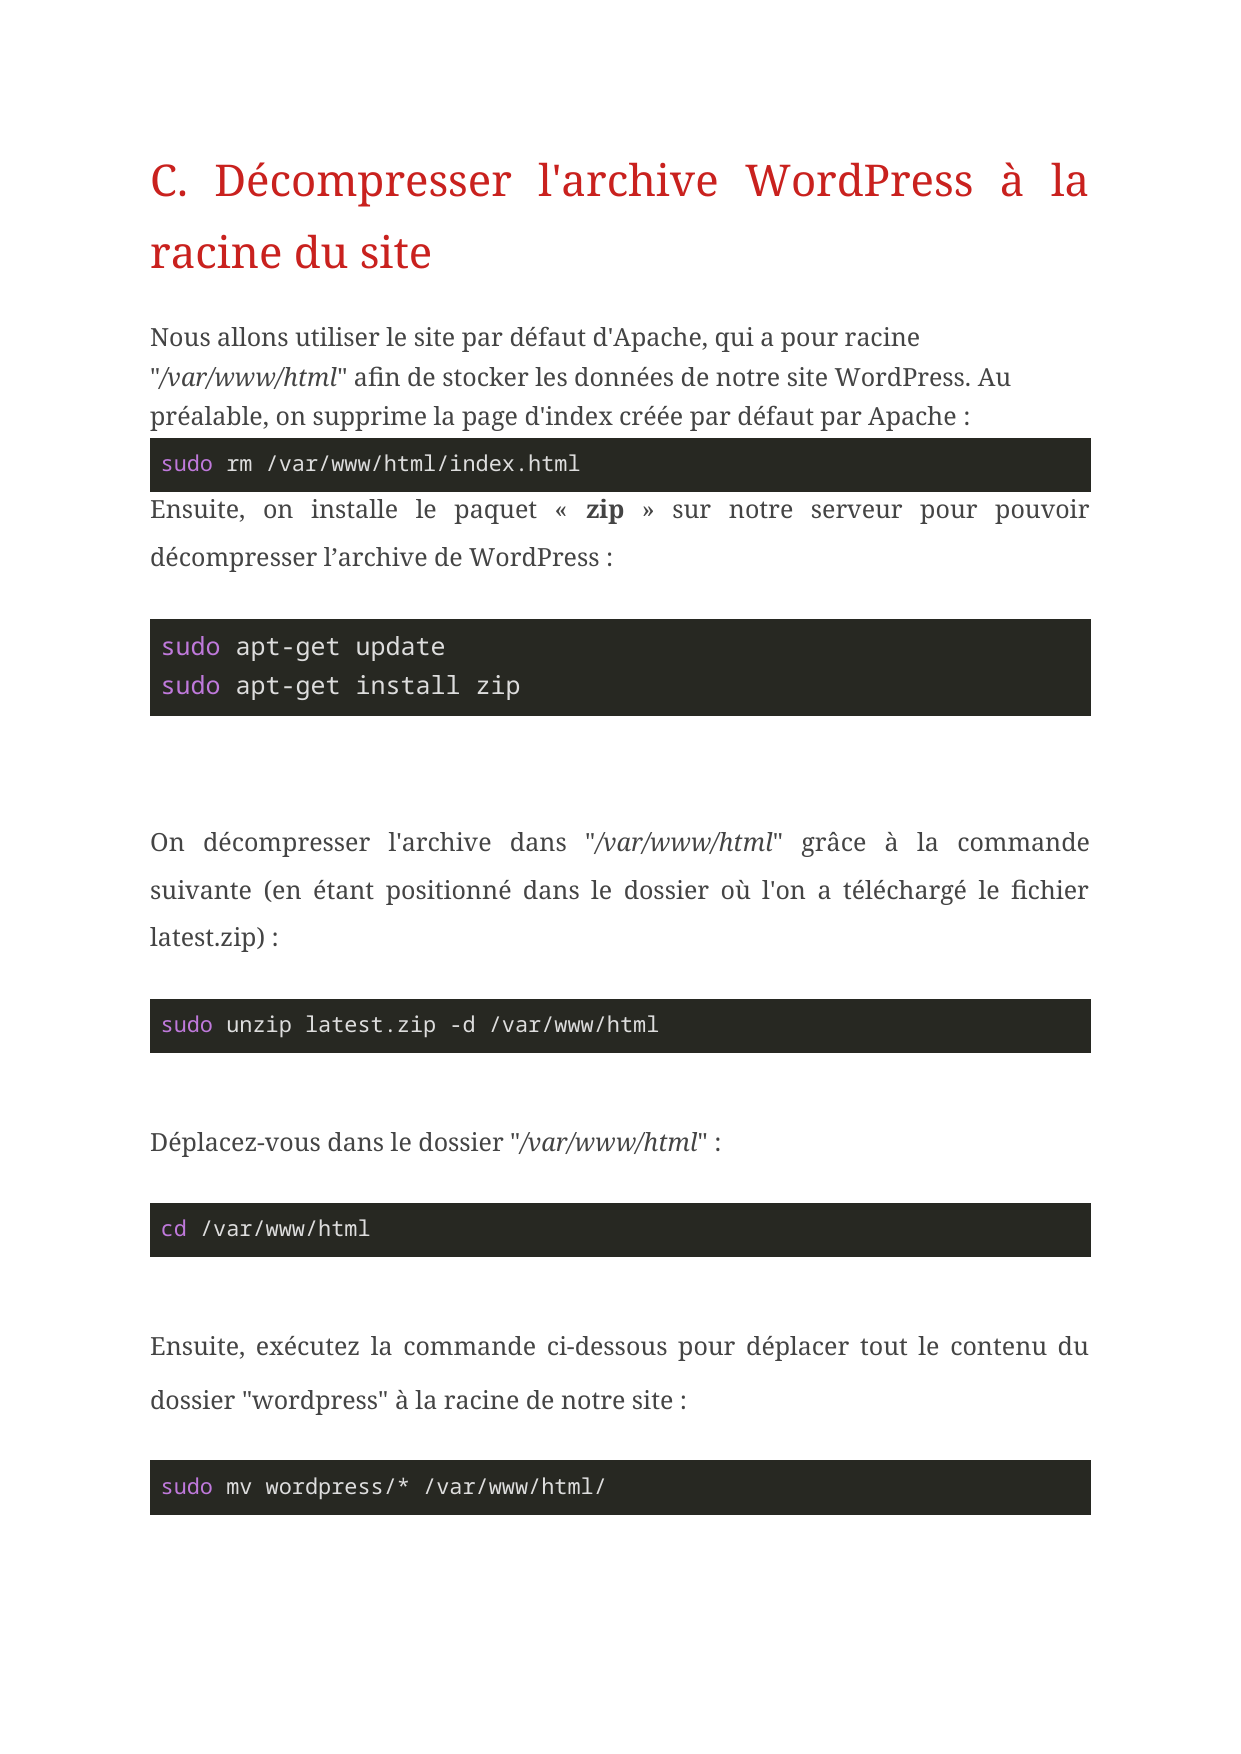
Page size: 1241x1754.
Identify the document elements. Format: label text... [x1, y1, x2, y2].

text Nous allons utiliser le site par défaut d'Apache, qui a pour racine "/var/www/html" afin de stocker les données de notre site WordPress. Au préalable, on supprime la page d'index créée par défaut par Apache : [150, 320, 1090, 432]
subtitle C. Décompresser l'archive WordPress à la racine du site [150, 150, 1090, 308]
table_header sudo rm /var/www/html/index.html [150, 438, 1091, 492]
text Ensuite, exécutez la commande ci-dessous pour déplacer tout le contenu du dossier "wordpress" à la racine de notre site : [150, 1328, 1090, 1417]
table_header sudo apt-get update sudo apt-get install zip [150, 619, 1091, 716]
text On décompresser l'archive dans "/var/www/html" grâce à la commande suivante (en étant positionné dans le dossier où l'on a téléchargé le fichier latest.zip) : [150, 825, 1090, 954]
table_header sudo mv wordpress/* /var/www/html/ [150, 1460, 1091, 1515]
text Ensuite, on installe le paquet « zip » sur notre serveur pour pouvoir décompresser l’archive de WordPress : [150, 492, 1090, 574]
text Déplacez-vous dans le dossier "/var/www/html" : [150, 1124, 1090, 1158]
table_header cd /var/www/html [150, 1203, 1091, 1257]
table_header sudo unzip latest.zip -d /var/www/html [150, 999, 1091, 1053]
